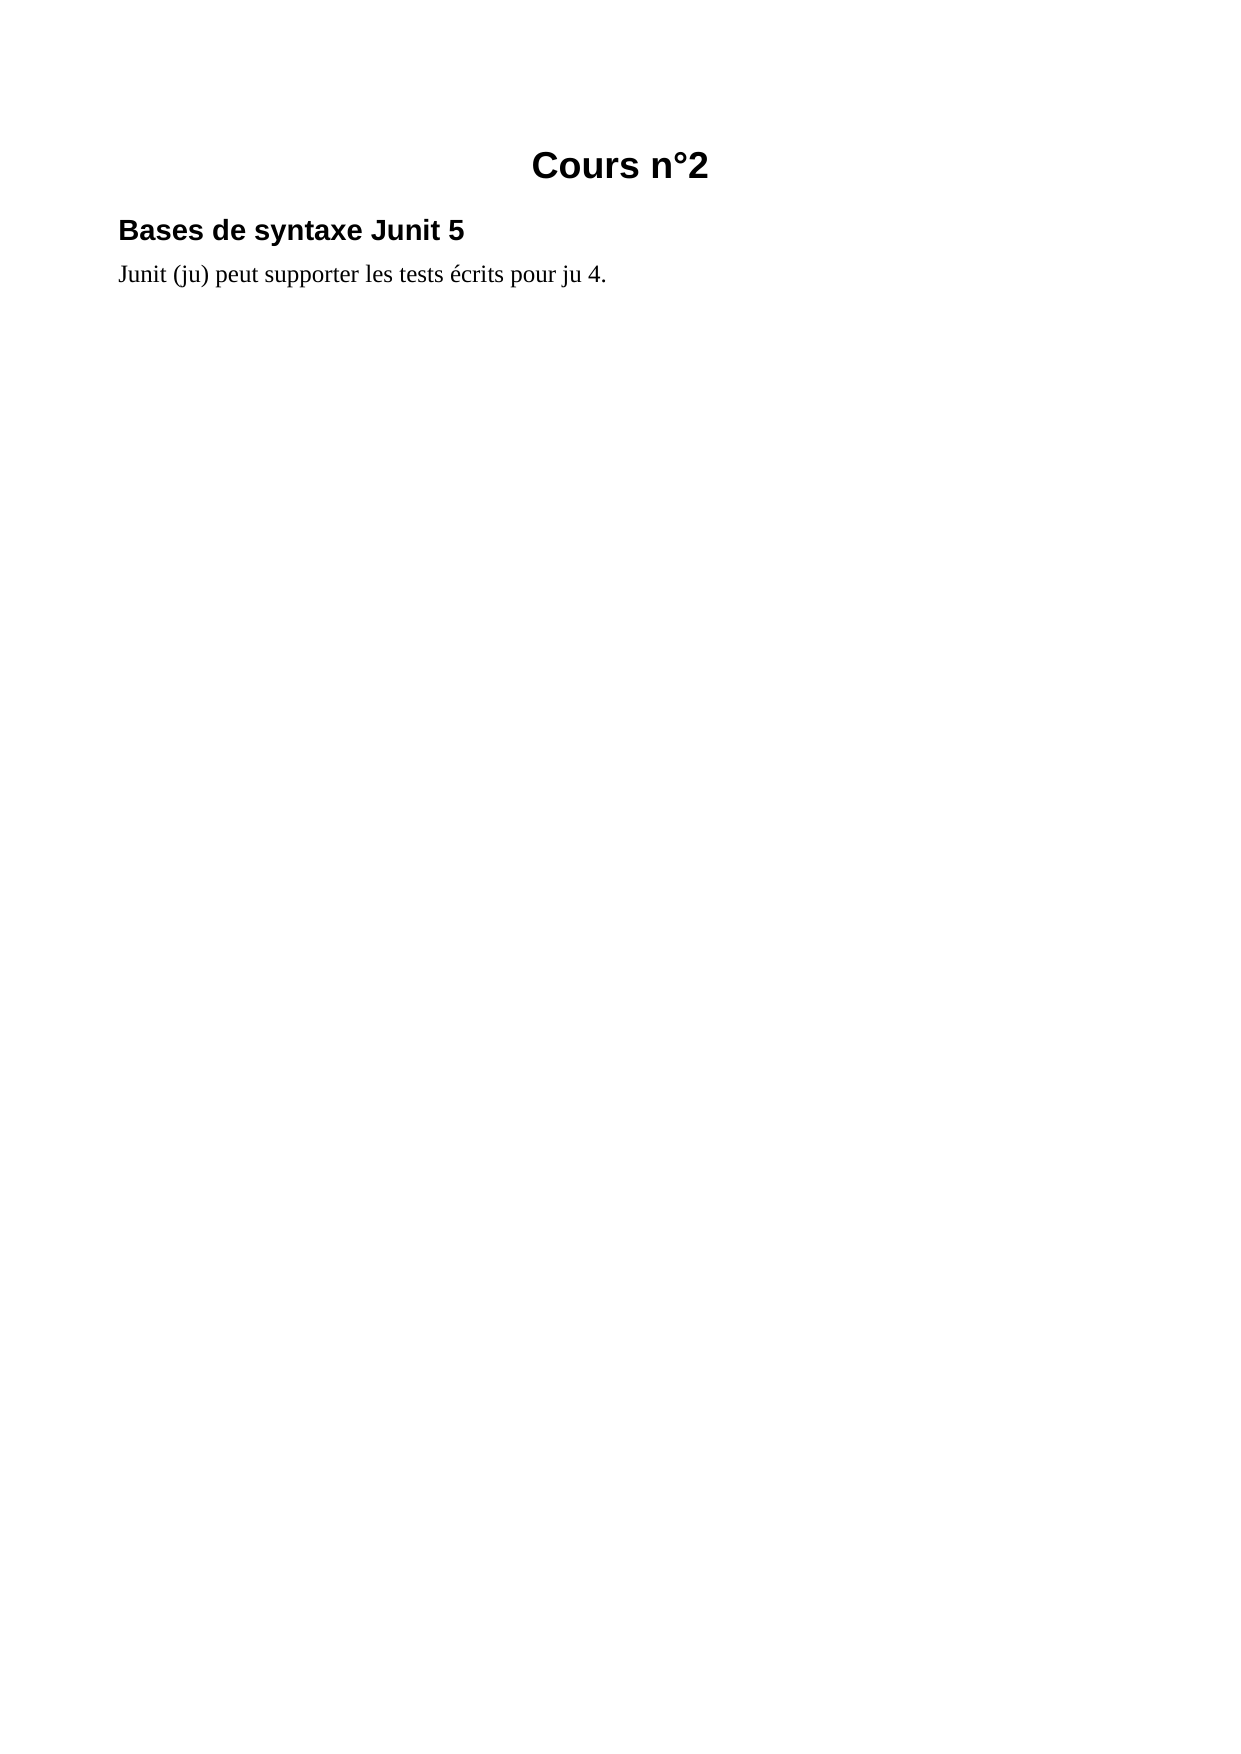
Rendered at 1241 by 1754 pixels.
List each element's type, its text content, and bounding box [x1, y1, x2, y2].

text Junit (ju) peut supporter les tests écrits pour ju 4. [118, 259, 1122, 288]
subtitle Cours n°2 [118, 143, 1122, 186]
subtitle Bases de syntaxe Junit 5 [118, 213, 1122, 247]
